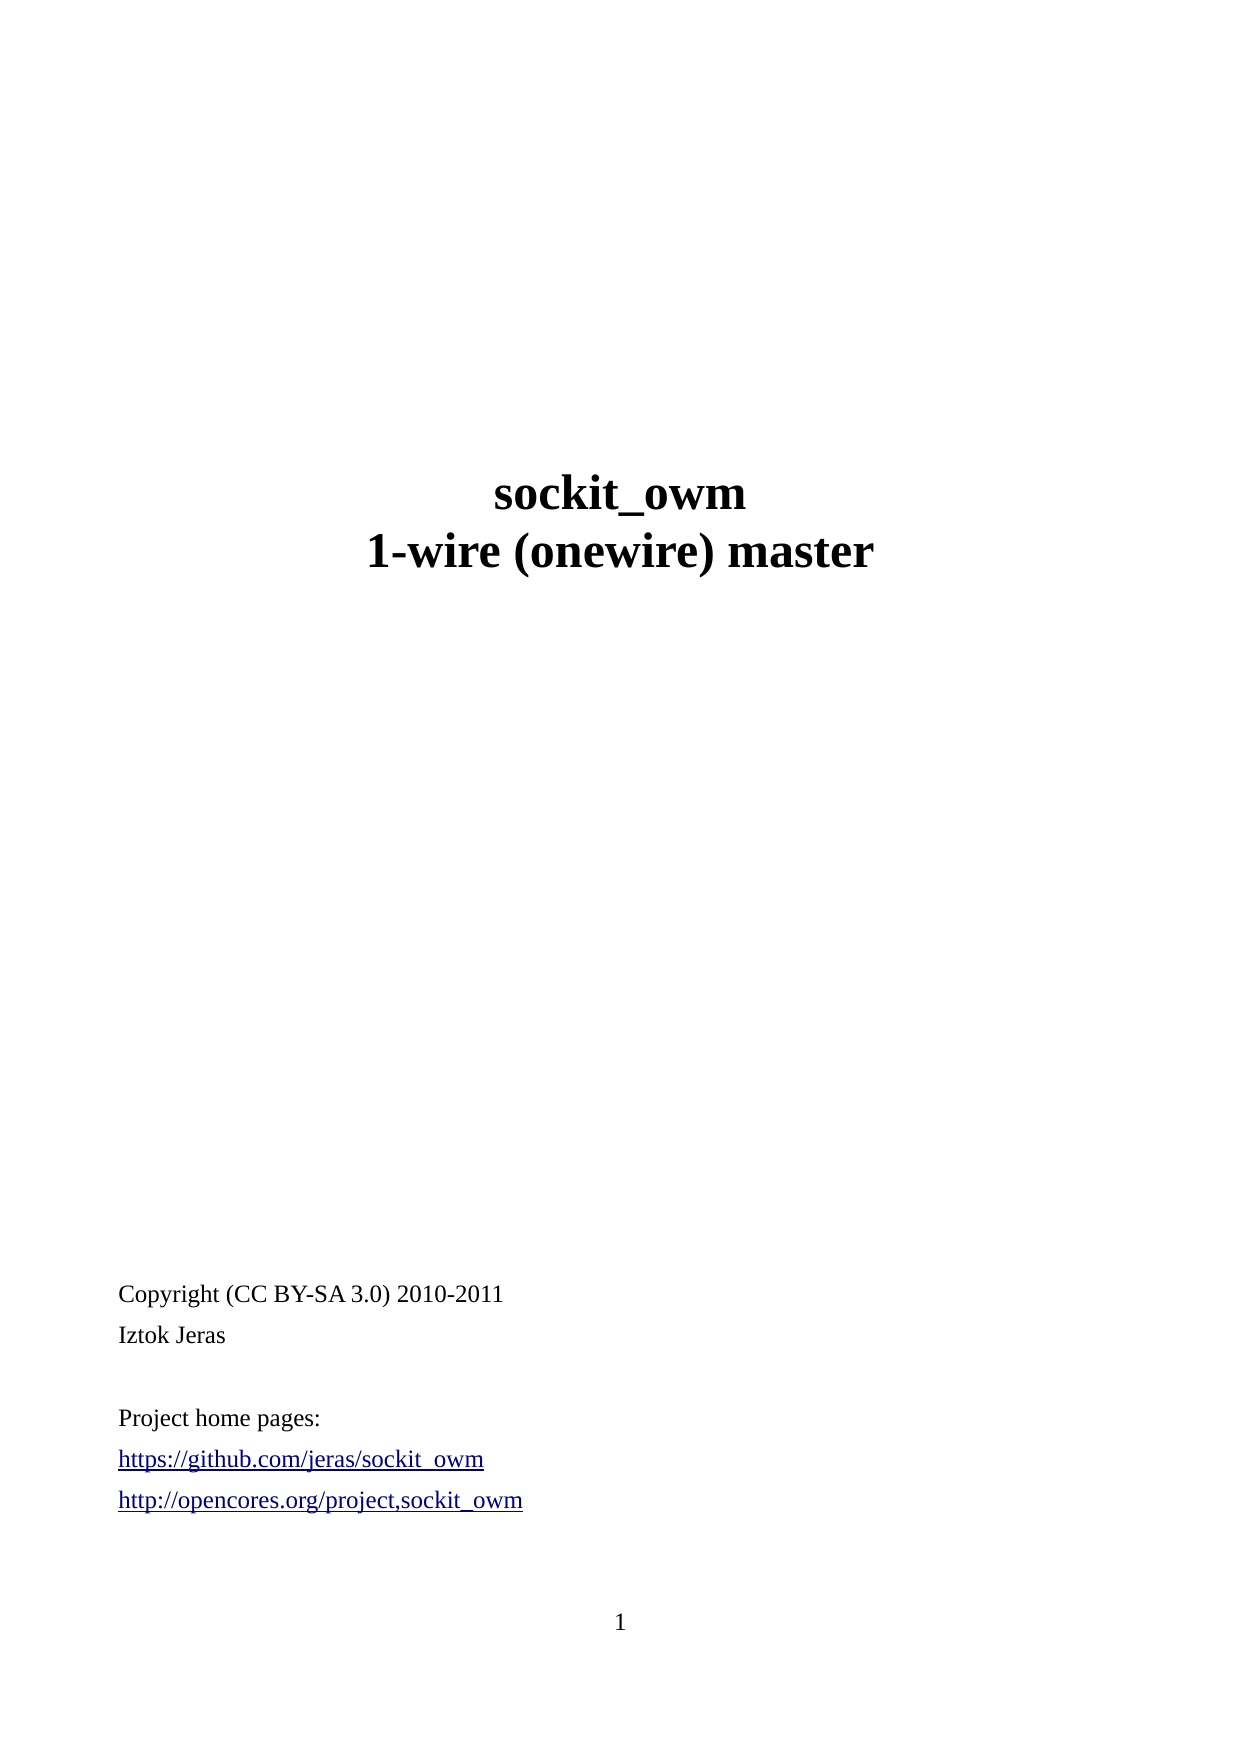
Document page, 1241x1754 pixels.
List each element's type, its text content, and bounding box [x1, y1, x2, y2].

text Iztok Jeras [118, 1321, 1122, 1349]
text Project home pages: [118, 1403, 1122, 1432]
text 1-wire (onewire) master [118, 521, 1122, 578]
text Copyright (CC BY-SA 3.0) 2010-2011 [118, 1279, 1122, 1308]
text http://opencores.org/project,sockit_owm [118, 1486, 1122, 1514]
text https://github.com/jeras/sockit_owm [118, 1444, 1122, 1473]
text sockit_owm [118, 463, 1122, 521]
